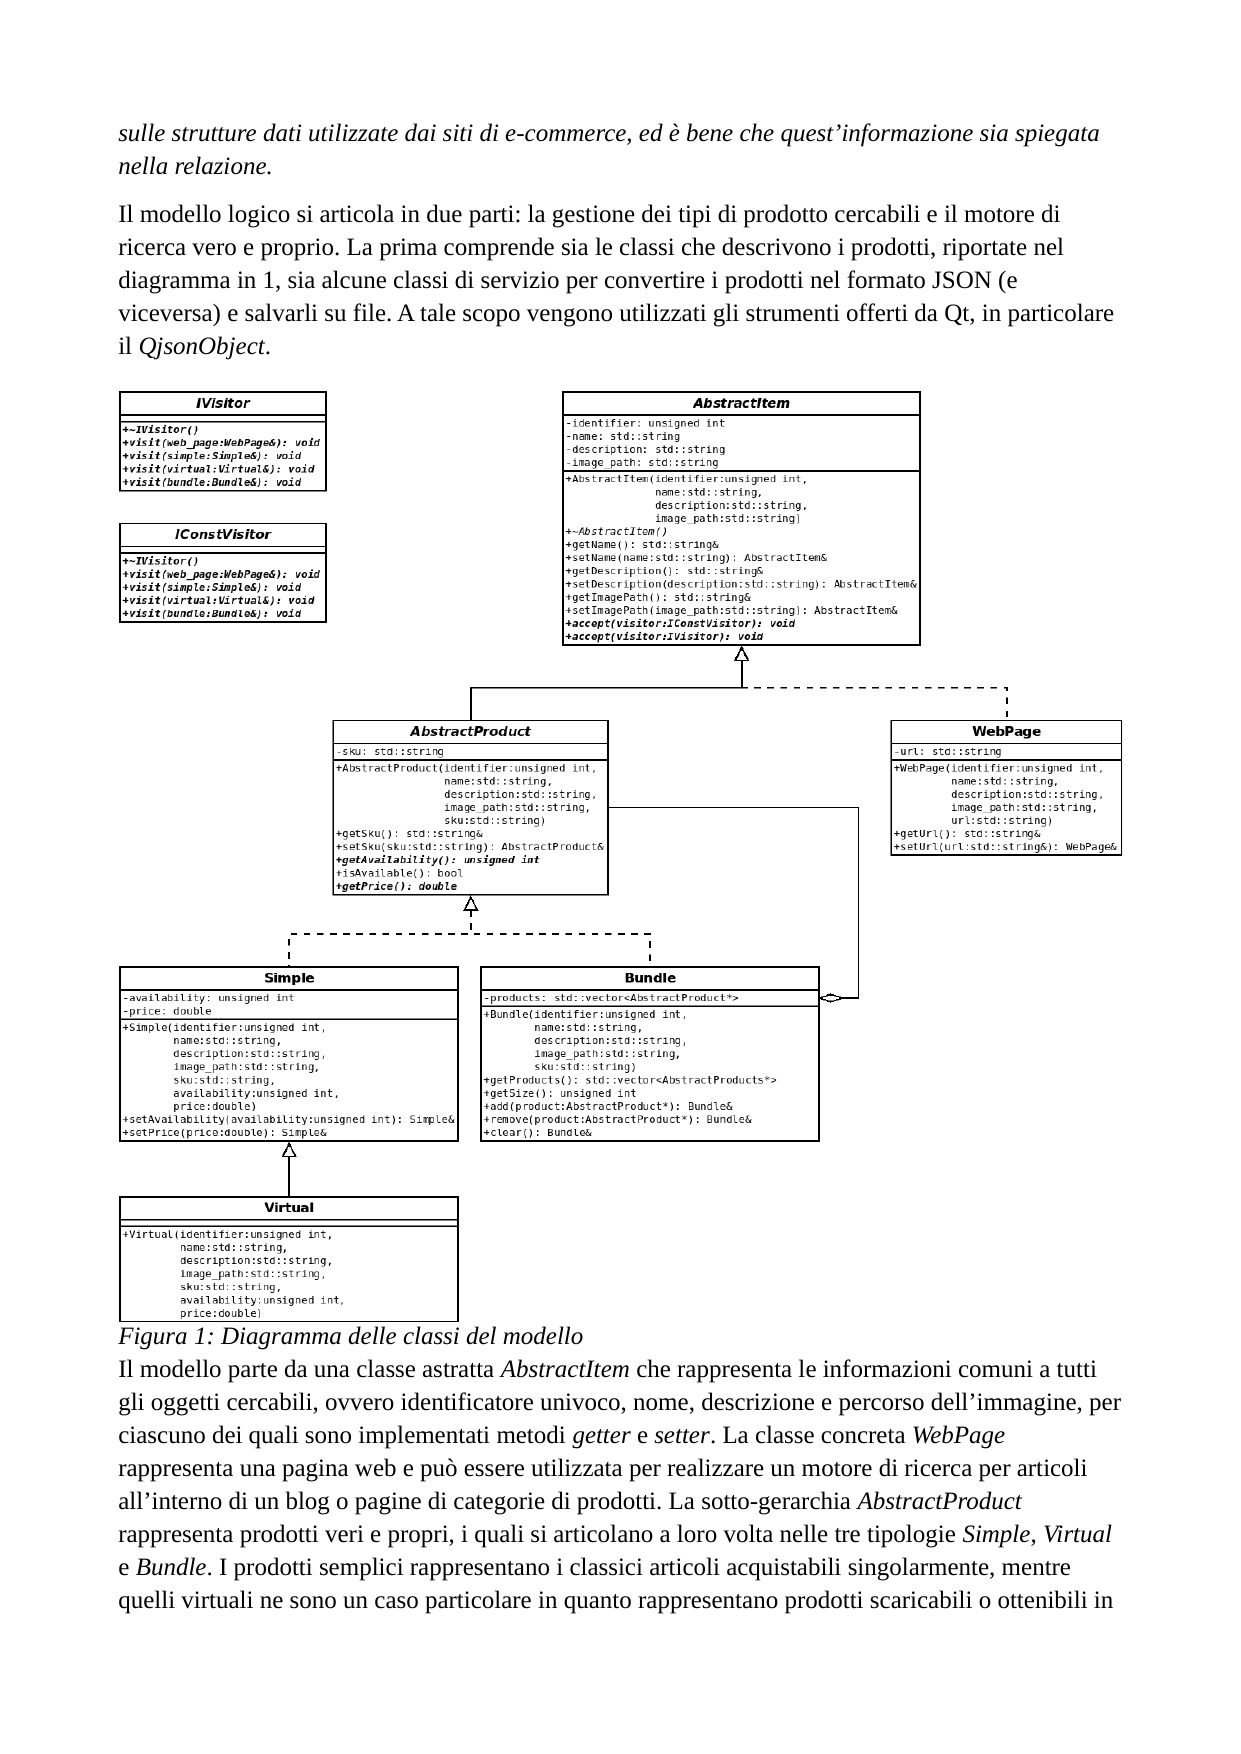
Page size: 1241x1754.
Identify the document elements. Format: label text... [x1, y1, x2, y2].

text Il modello parte da una classe astratta AbstractItem che rappresenta le informazioni comuni a tutti gli oggetti cercabili, ovvero identificatore univoco, nome, descrizione e percorso dell’immagine, per ciascuno dei quali sono implementati metodi getter e setter. La classe concreta WebPage rappresenta una pagina web e può essere utilizzata per realizzare un motore di ricerca per articoli all’interno di un blog o pagine di categorie di prodotti. La sotto-gerarchia AbstractProduct rappresenta prodotti veri e propri, i quali si articolano a loro volta nelle tre tipologie Simple, Virtual e Bundle. I prodotti semplici rappresentano i classici articoli acquistabili singolarmente, mentre quelli virtuali ne sono un caso particolare in quanto rappresentano prodotti scaricabili o ottenibili in [118, 1350, 1122, 1614]
text Figura 1: Diagramma delle classi del modello [118, 1322, 1122, 1350]
picture [118, 391, 1123, 1322]
text sulle strutture dati utilizzate dai siti di e-commerce, ed è bene che quest’informazione sia spiegata nella relazione. [118, 118, 1122, 180]
text Il modello logico si articola in due parti: la gestione dei tipi di prodotto cercabili e il motore di ricerca vero e proprio. La prima comprende sia le classi che descrivono i prodotti, riportate nel diagramma in Figura 1, sia alcune classi di servizio per convertire i prodotti nel formato JSON (e viceversa) e salvarli su file. A tale scopo vengono utilizzati gli strumenti offerti da Qt, in particolare il QjsonObject. [118, 199, 1122, 359]
